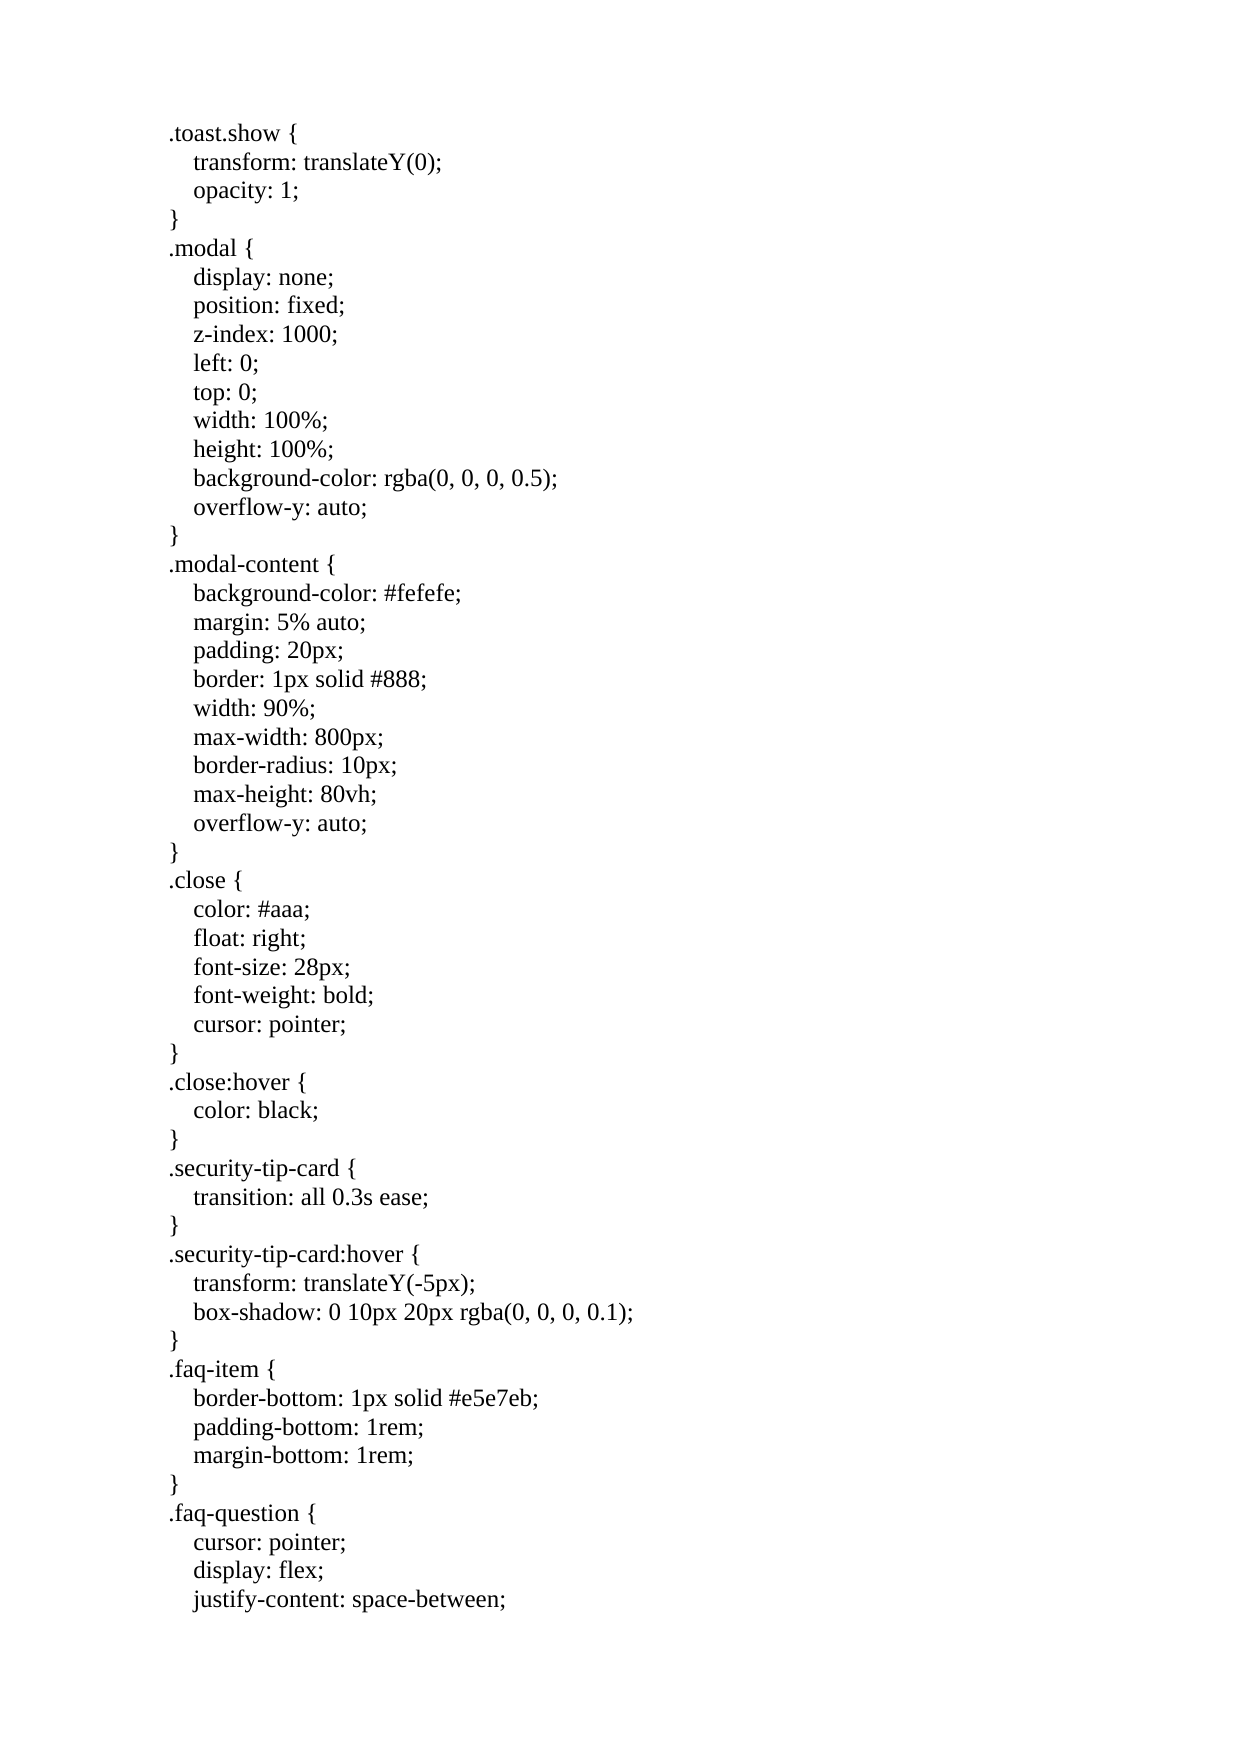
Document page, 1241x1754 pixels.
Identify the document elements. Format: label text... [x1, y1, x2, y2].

text } [118, 1038, 1122, 1067]
text max-width: 800px; [118, 722, 1122, 751]
text border-radius: 10px; [118, 751, 1122, 779]
text font-weight: bold; [118, 981, 1122, 1009]
text .modal-content { [118, 549, 1122, 578]
text width: 100%; [118, 406, 1122, 434]
text color: #aaa; [118, 894, 1122, 923]
text padding: 20px; [118, 636, 1122, 664]
text float: right; [118, 923, 1122, 952]
text font-size: 28px; [118, 952, 1122, 981]
text cursor: pointer; [118, 1009, 1122, 1038]
text } [118, 1211, 1122, 1239]
text .toast.show { [118, 118, 1122, 147]
text left: 0; [118, 348, 1122, 377]
text display: flex; [118, 1556, 1122, 1584]
text background-color: rgba(0, 0, 0, 0.5); [118, 463, 1122, 492]
text transition: all 0.3s ease; [118, 1182, 1122, 1211]
text z-index: 1000; [118, 319, 1122, 348]
text .security-tip-card { [118, 1153, 1122, 1182]
text margin: 5% auto; [118, 607, 1122, 636]
text .security-tip-card:hover { [118, 1239, 1122, 1268]
text max-height: 80vh; [118, 779, 1122, 808]
text } [118, 204, 1122, 233]
text overflow-y: auto; [118, 492, 1122, 521]
text } [118, 521, 1122, 549]
text opacity: 1; [118, 176, 1122, 204]
text transform: translateY(-5px); [118, 1268, 1122, 1297]
text cursor: pointer; [118, 1527, 1122, 1556]
text .faq-question { [118, 1498, 1122, 1527]
text background-color: #fefefe; [118, 578, 1122, 607]
text .faq-item { [118, 1354, 1122, 1383]
text overflow-y: auto; [118, 808, 1122, 837]
text padding-bottom: 1rem; [118, 1412, 1122, 1441]
text justify-content: space-between; [118, 1584, 1122, 1613]
text color: black; [118, 1096, 1122, 1124]
text border: 1px solid #888; [118, 664, 1122, 693]
text top: 0; [118, 377, 1122, 406]
text position: fixed; [118, 291, 1122, 319]
text transform: translateY(0); [118, 147, 1122, 176]
text height: 100%; [118, 434, 1122, 463]
text margin-bottom: 1rem; [118, 1441, 1122, 1469]
text width: 90%; [118, 693, 1122, 722]
text border-bottom: 1px solid #e5e7eb; [118, 1383, 1122, 1412]
text } [118, 1469, 1122, 1498]
text box-shadow: 0 10px 20px rgba(0, 0, 0, 0.1); [118, 1297, 1122, 1326]
text .modal { [118, 233, 1122, 262]
text display: none; [118, 262, 1122, 291]
text } [118, 1124, 1122, 1153]
text .close:hover { [118, 1067, 1122, 1096]
text .close { [118, 866, 1122, 894]
text } [118, 837, 1122, 866]
text } [118, 1326, 1122, 1354]
